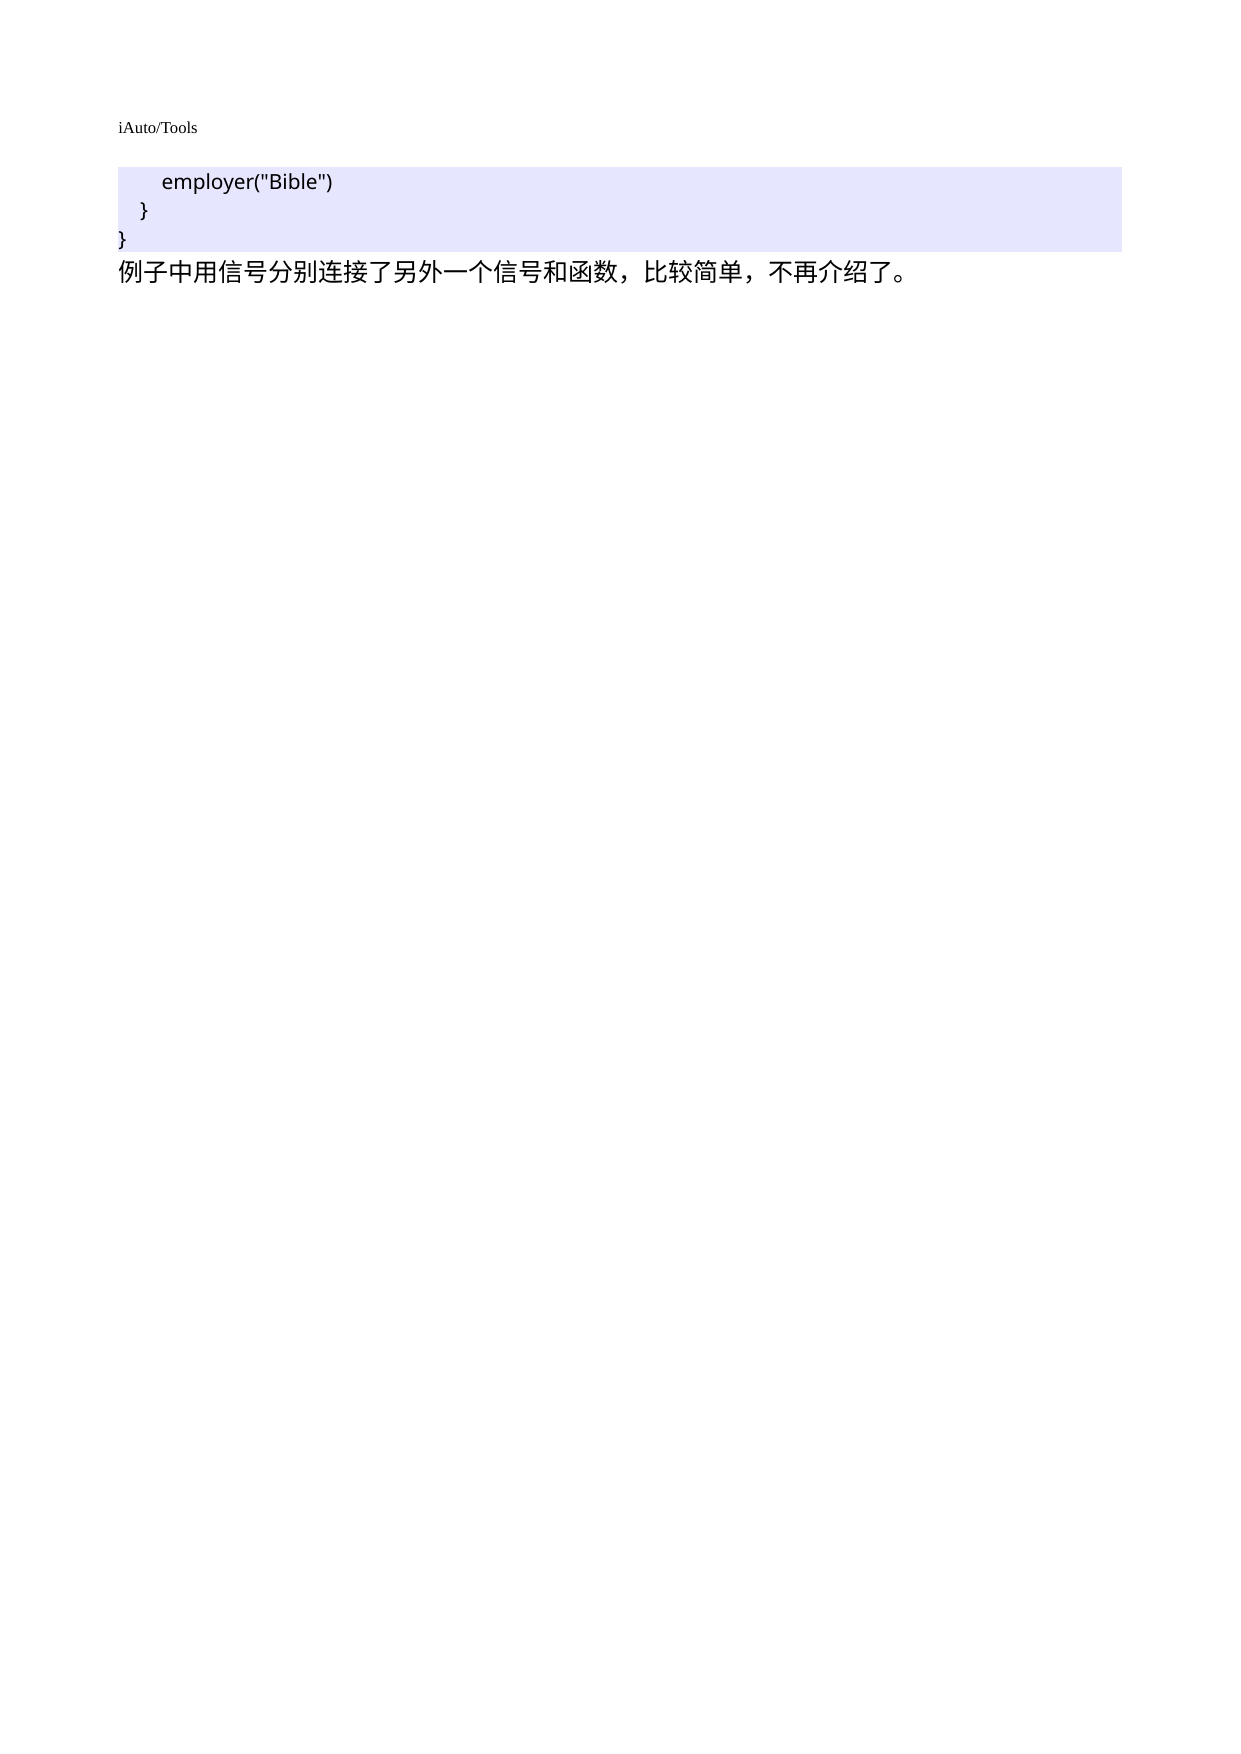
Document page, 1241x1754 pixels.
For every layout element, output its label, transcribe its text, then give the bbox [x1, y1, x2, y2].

text } [118, 224, 1122, 252]
text } [118, 195, 1122, 224]
text employer("Bible") [118, 167, 1122, 195]
text 例子中用信号分别连接了另外一个信号和函数，比较简单，不再介绍了。 [118, 252, 1122, 288]
